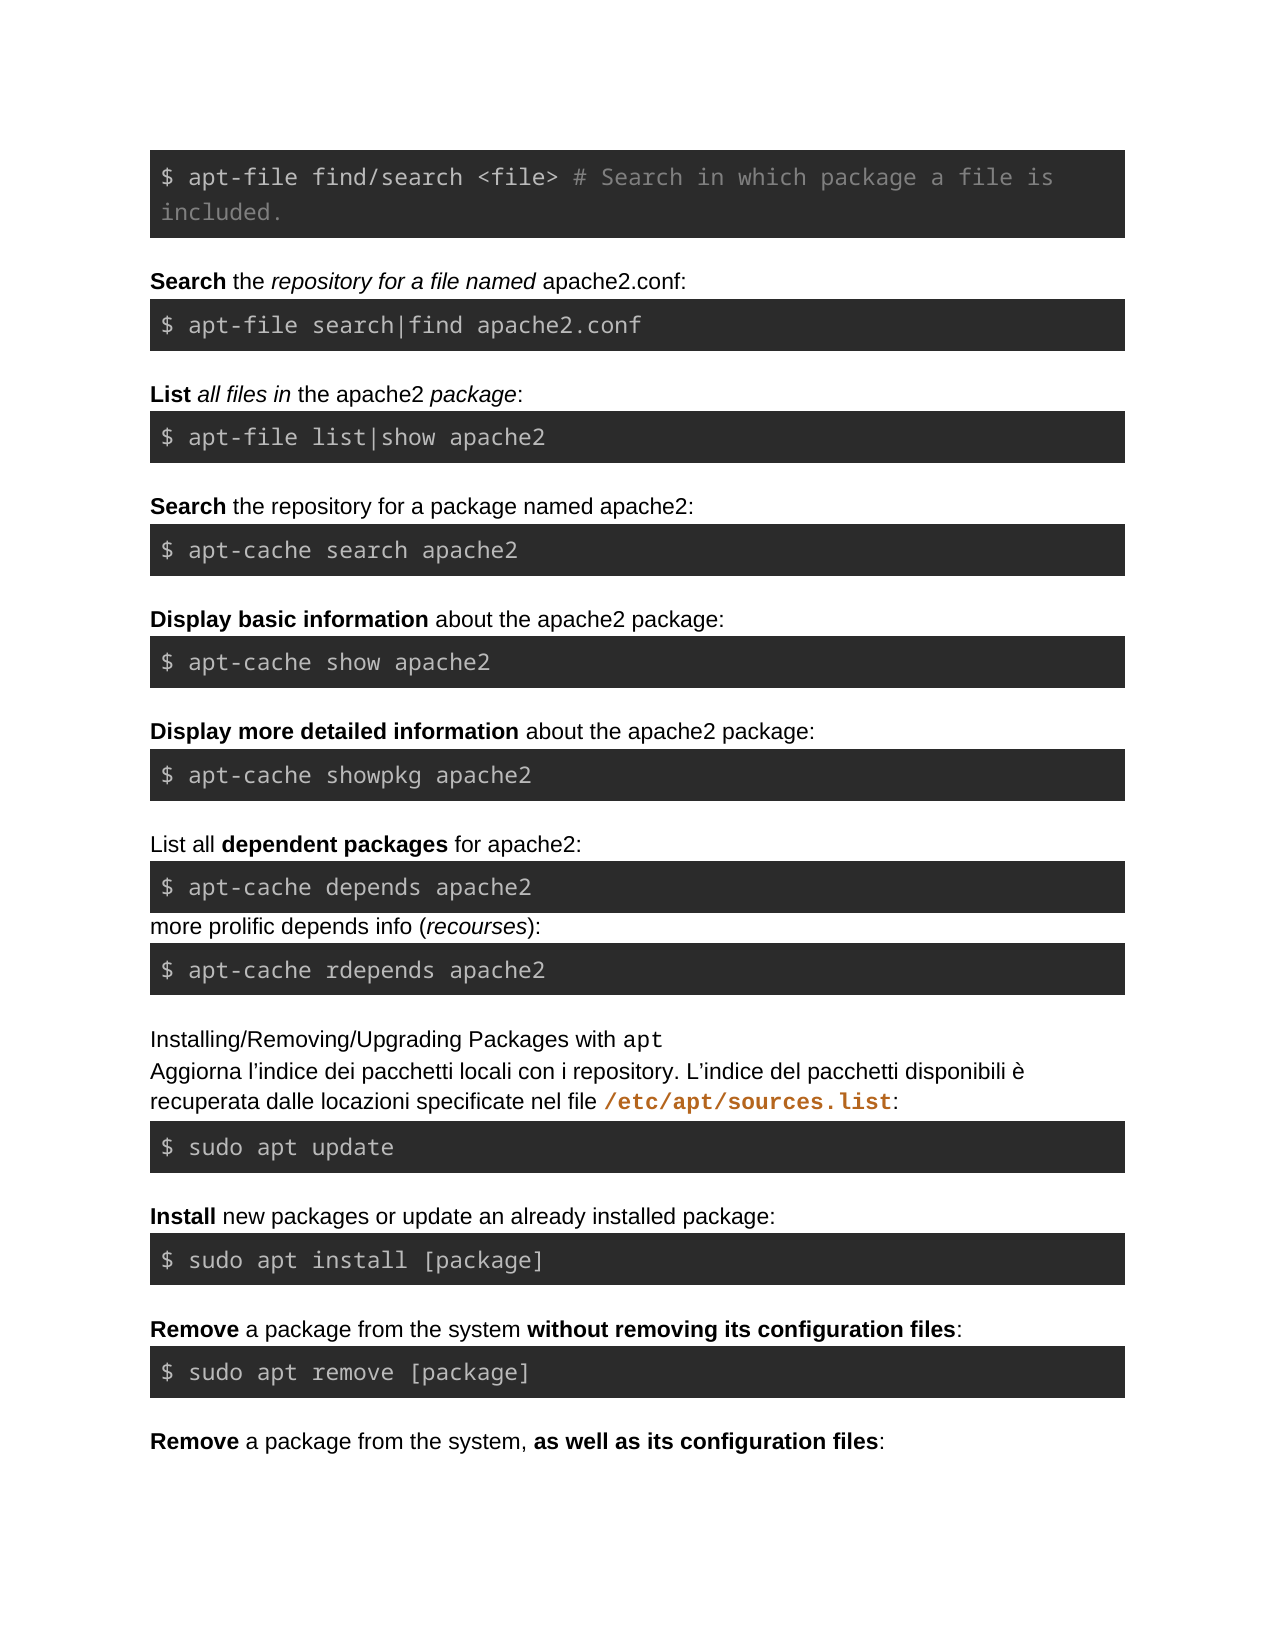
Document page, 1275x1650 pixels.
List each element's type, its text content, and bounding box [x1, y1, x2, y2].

text Display more detailed information about the apache2 package: [150, 688, 1125, 744]
table_header $ apt-cache showpkg apache2 [150, 749, 1125, 801]
table_header $ apt-cache show apache2 [150, 636, 1125, 688]
text Search the repository for a file named apache2.conf: [150, 238, 1125, 294]
text Install new packages or update an already installed package: [150, 1203, 1125, 1229]
table_header $ apt-cache search apache2 [150, 524, 1125, 576]
table_header $ apt-cache rdepends apache2 [150, 943, 1125, 995]
text List all dependent packages for apache2: [150, 801, 1125, 857]
text Display basic information about the apache2 package: [150, 576, 1125, 632]
table_header $ sudo apt install [package] [150, 1233, 1125, 1285]
text more prolific depends info (recourses): [150, 913, 1125, 939]
table_header $ apt-file find/search <file> # Search in which package a file is included. [150, 150, 1125, 238]
table_header $ apt-cache depends apache2 [150, 861, 1125, 913]
table_header $ sudo apt update [150, 1121, 1125, 1173]
text Installing/Removing/Upgrading Packages with apt [150, 995, 1125, 1054]
table_header $ apt-file list|show apache2 [150, 411, 1125, 463]
text Remove a package from the system, as well as its configuration files: [150, 1428, 1125, 1454]
text Remove a package from the system without removing its configuration files: [150, 1316, 1125, 1342]
text Search the repository for a package named apache2: [150, 493, 1125, 519]
text List all files in the apache2 package: [150, 351, 1125, 407]
text Aggiorna l’indice dei pacchetti locali con i repository. L’indice del pacchetti disponibili è recuperata dalle locazioni specificate nel file /etc/apt/sources.list: [150, 1058, 1125, 1117]
table_header $ sudo apt remove [package] [150, 1346, 1125, 1398]
table_header $ apt-file search|find apache2.conf [150, 299, 1125, 351]
